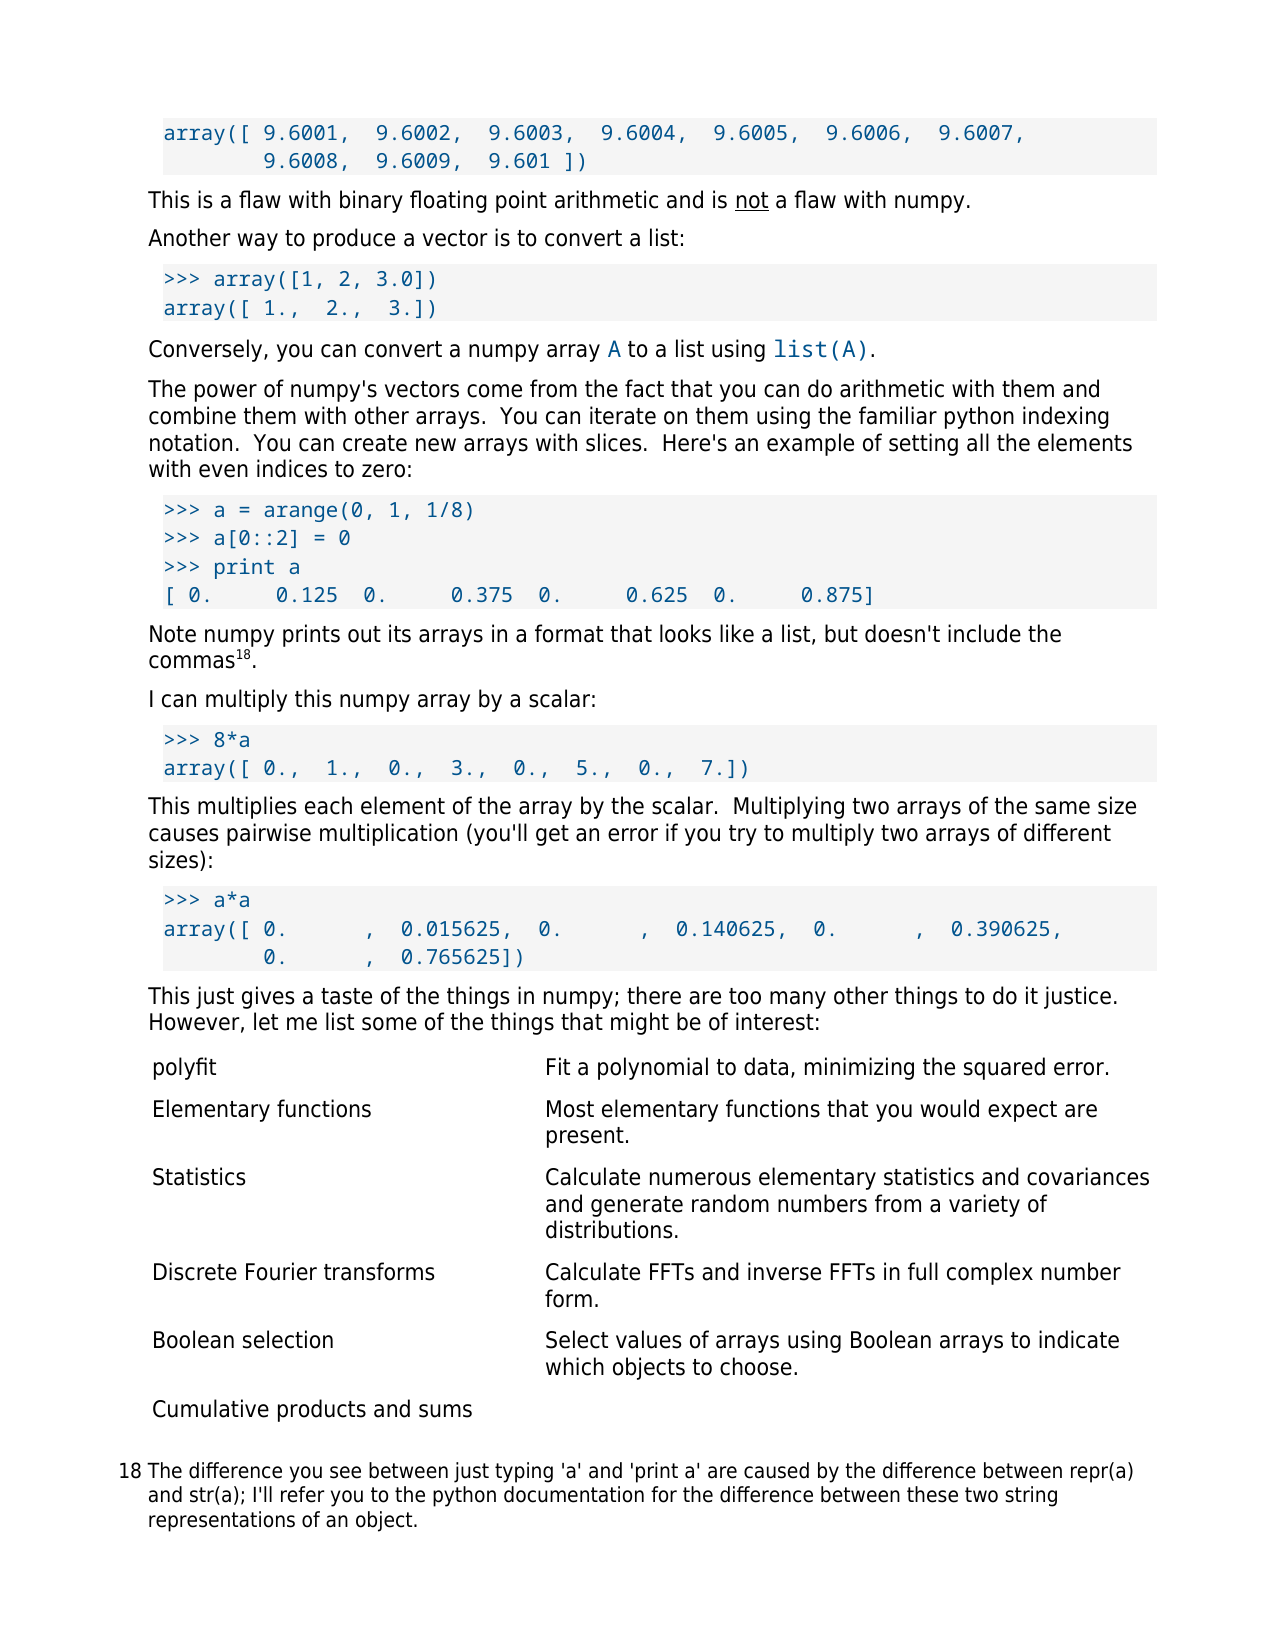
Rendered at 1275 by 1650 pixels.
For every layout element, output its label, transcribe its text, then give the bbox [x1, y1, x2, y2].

table_cell Most elementary functions that you would expect are present. [545, 1090, 1156, 1158]
text 9.6008, 9.6009, 9.601 ]) [163, 147, 1157, 175]
text >>> a[0::2] = 0 [163, 523, 1157, 552]
table_header polyfit [152, 1048, 545, 1090]
table_cell Cumulative products and sums [152, 1390, 545, 1431]
text 0. , 0.765625]) [163, 942, 1157, 971]
text Another way to produce a vector is to convert a list: [148, 226, 1157, 252]
text >>> array([1, 2, 3.0]) [163, 264, 1157, 293]
text [ 0. 0.125 0. 0.375 0. 0.625 0. 0.875] [163, 580, 1157, 609]
table_cell [545, 1390, 1156, 1431]
table_cell Calculate numerous elementary statistics and covariances and generate random numbers from a variety of distributions. [545, 1158, 1156, 1253]
text The difference you see between just typing 'a' and 'print a' are caused by the difference between repr(a) and str(a); I'll refer you to the python documentation for the difference between these two string representations of an object. [118, 1459, 1157, 1532]
text array([ 0. , 0.015625, 0. , 0.140625, 0. , 0.390625, [163, 914, 1157, 942]
text This multiplies each element of the array by the scalar. Multiplying two arrays of the same size causes pairwise multiplication (you'll get an error if you try to multiply two arrays of different sizes): [148, 793, 1157, 873]
text array([ 1., 2., 3.]) [163, 293, 1157, 321]
text >>> 8*a [163, 725, 1157, 753]
table_cell Statistics [152, 1158, 545, 1253]
table_cell Discrete Fourier transforms [152, 1253, 545, 1321]
text Conversely, you can convert a numpy array A to a list using list(A). [148, 333, 1157, 364]
table_cell Elementary functions [152, 1090, 545, 1158]
table_cell Calculate FFTs and inverse FFTs in full complex number form. [545, 1253, 1156, 1321]
text array([ 9.6001, 9.6002, 9.6003, 9.6004, 9.6005, 9.6006, 9.6007, [163, 118, 1157, 147]
table_cell Boolean selection [152, 1321, 545, 1390]
text array([ 0., 1., 0., 3., 0., 5., 0., 7.]) [163, 753, 1157, 782]
table_cell Select values of arrays using Boolean arrays to indicate which objects to choose. [545, 1321, 1156, 1390]
text Note numpy prints out its arrays in a format that looks like a list, but doesn't include the commas. [148, 621, 1157, 674]
text >>> a = arange(0, 1, 1/8) [163, 495, 1157, 523]
text The power of numpy's vectors come from the fact that you can do arithmetic with them and combine them with other arrays. You can iterate on them using the familiar python indexing notation. You can create new arrays with slices. Here's an example of setting all the elements with even indices to zero: [148, 376, 1157, 483]
text >>> a*a [163, 886, 1157, 914]
text >>> print a [163, 552, 1157, 580]
text I can multiply this numpy array by a scalar: [148, 686, 1157, 713]
text This is a flaw with binary floating point arithmetic and is not a flaw with numpy. [148, 187, 1157, 214]
text This just gives a taste of the things in numpy; there are too many other things to do it justice. However, let me list some of the things that might be of interest: [148, 983, 1157, 1036]
table_header Fit a polynomial to data, minimizing the squared error. [545, 1048, 1156, 1090]
